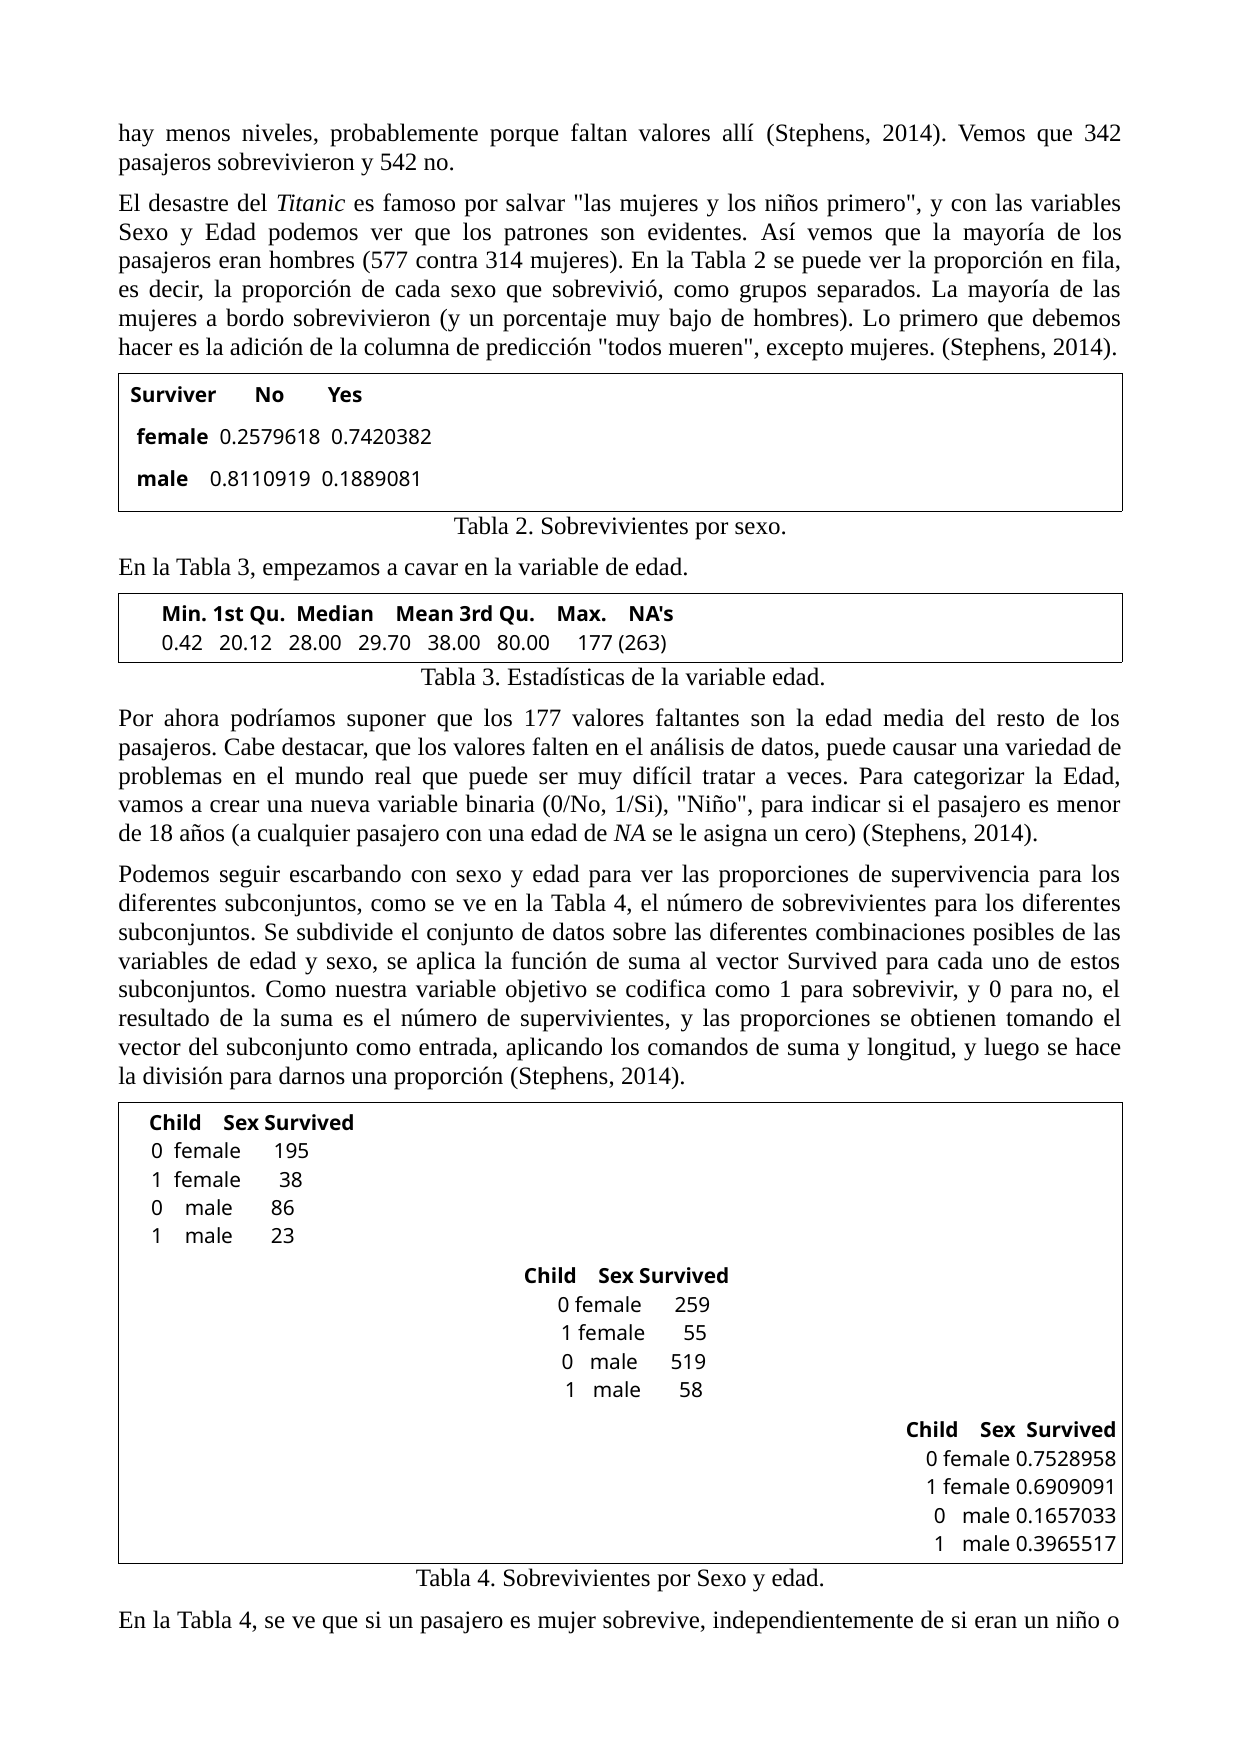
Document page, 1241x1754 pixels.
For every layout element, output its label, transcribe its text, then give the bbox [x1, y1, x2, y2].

text hay menos niveles, probablemente porque faltan valores allí (Stephens, 2014). Vemos que 342 pasajeros sobrevivieron y 542 no. [118, 118, 1122, 176]
text Tabla 4. Sobrevivientes por Sexo y edad. [118, 1564, 1122, 1592]
table_header Min. 1st Qu. Median Mean 3rd Qu. Max. NA's 0.42 20.12 28.00 29.70 38.00 80.00 177 (263) [119, 594, 1122, 662]
text Podemos seguir escarbando con sexo y edad para ver las proporciones de supervivencia para los diferentes subconjuntos, como se ve en la Tabla 4, el número de sobrevivientes para los diferentes subconjuntos. Se subdivide el conjunto de datos sobre las diferentes combinaciones posibles de las variables de edad y sexo, se aplica la función de suma al vector Survived para cada uno de estos subconjuntos. Como nuestra variable objetivo se codifica como 1 para sobrevivir, y 0 para no, el resultado de la suma es el número de supervivientes, y las proporciones se obtienen tomando el vector del subconjunto como entrada, aplicando los comandos de suma y longitud, y luego se hace la división para darnos una proporción (Stephens, 2014). [118, 859, 1122, 1089]
text Tabla 2. Sobrevivientes por sexo. [118, 512, 1122, 539]
text Por ahora podríamos suponer que los 177 valores faltantes son la edad media del resto de los pasajeros. Cabe destacar, que los valores falten en el análisis de datos, puede causar una variedad de problemas en el mundo real que puede ser muy difícil tratar a veces. Para categorizar la Edad, vamos a crear una nueva variable binaria (0/No, 1/Si), "Niño", para indicar si el pasajero es menor de 18 años (a cualquier pasajero con una edad de NA se le asigna un cero) (Stephens, 2014). [118, 703, 1122, 847]
table_cell Child Sex Survived 0 female 259 1 female 55 0 male 519 1 male 58 [119, 1256, 1122, 1409]
text Tabla 3. Estadísticas de la variable edad. [118, 663, 1122, 691]
table_header Child Sex Survived 0 female 195 1 female 38 0 male 86 1 male 23 [119, 1103, 1122, 1256]
table_cell Child Sex Survived 0 female 0.7528958 1 female 0.6909091 0 male 0.1657033 1 male 0.3965517 [119, 1410, 1122, 1563]
table_header Surviver No Yes female 0.2579618 0.7420382 male 0.8110919 0.1889081 [119, 374, 1122, 511]
text El desastre del Titanic es famoso por salvar "las mujeres y los niños primero", y con las variables Sexo y Edad podemos ver que los patrones son evidentes. Así vemos que la mayoría de los pasajeros eran hombres (577 contra 314 mujeres). En la Tabla 2 se puede ver la proporción en fila, es decir, la proporción de cada sexo que sobrevivió, como grupos separados. La mayoría de las mujeres a bordo sobrevivieron (y un porcentaje muy bajo de hombres). Lo primero que debemos hacer es la adición de la columna de predicción "todos mueren", excepto mujeres. (Stephens, 2014). [118, 188, 1122, 361]
text En la Tabla 4, se ve que si un pasajero es mujer sobrevive, independientemente de si eran un niño o [118, 1605, 1122, 1633]
text En la Tabla 3, empezamos a cavar en la variable de edad. [118, 552, 1122, 581]
